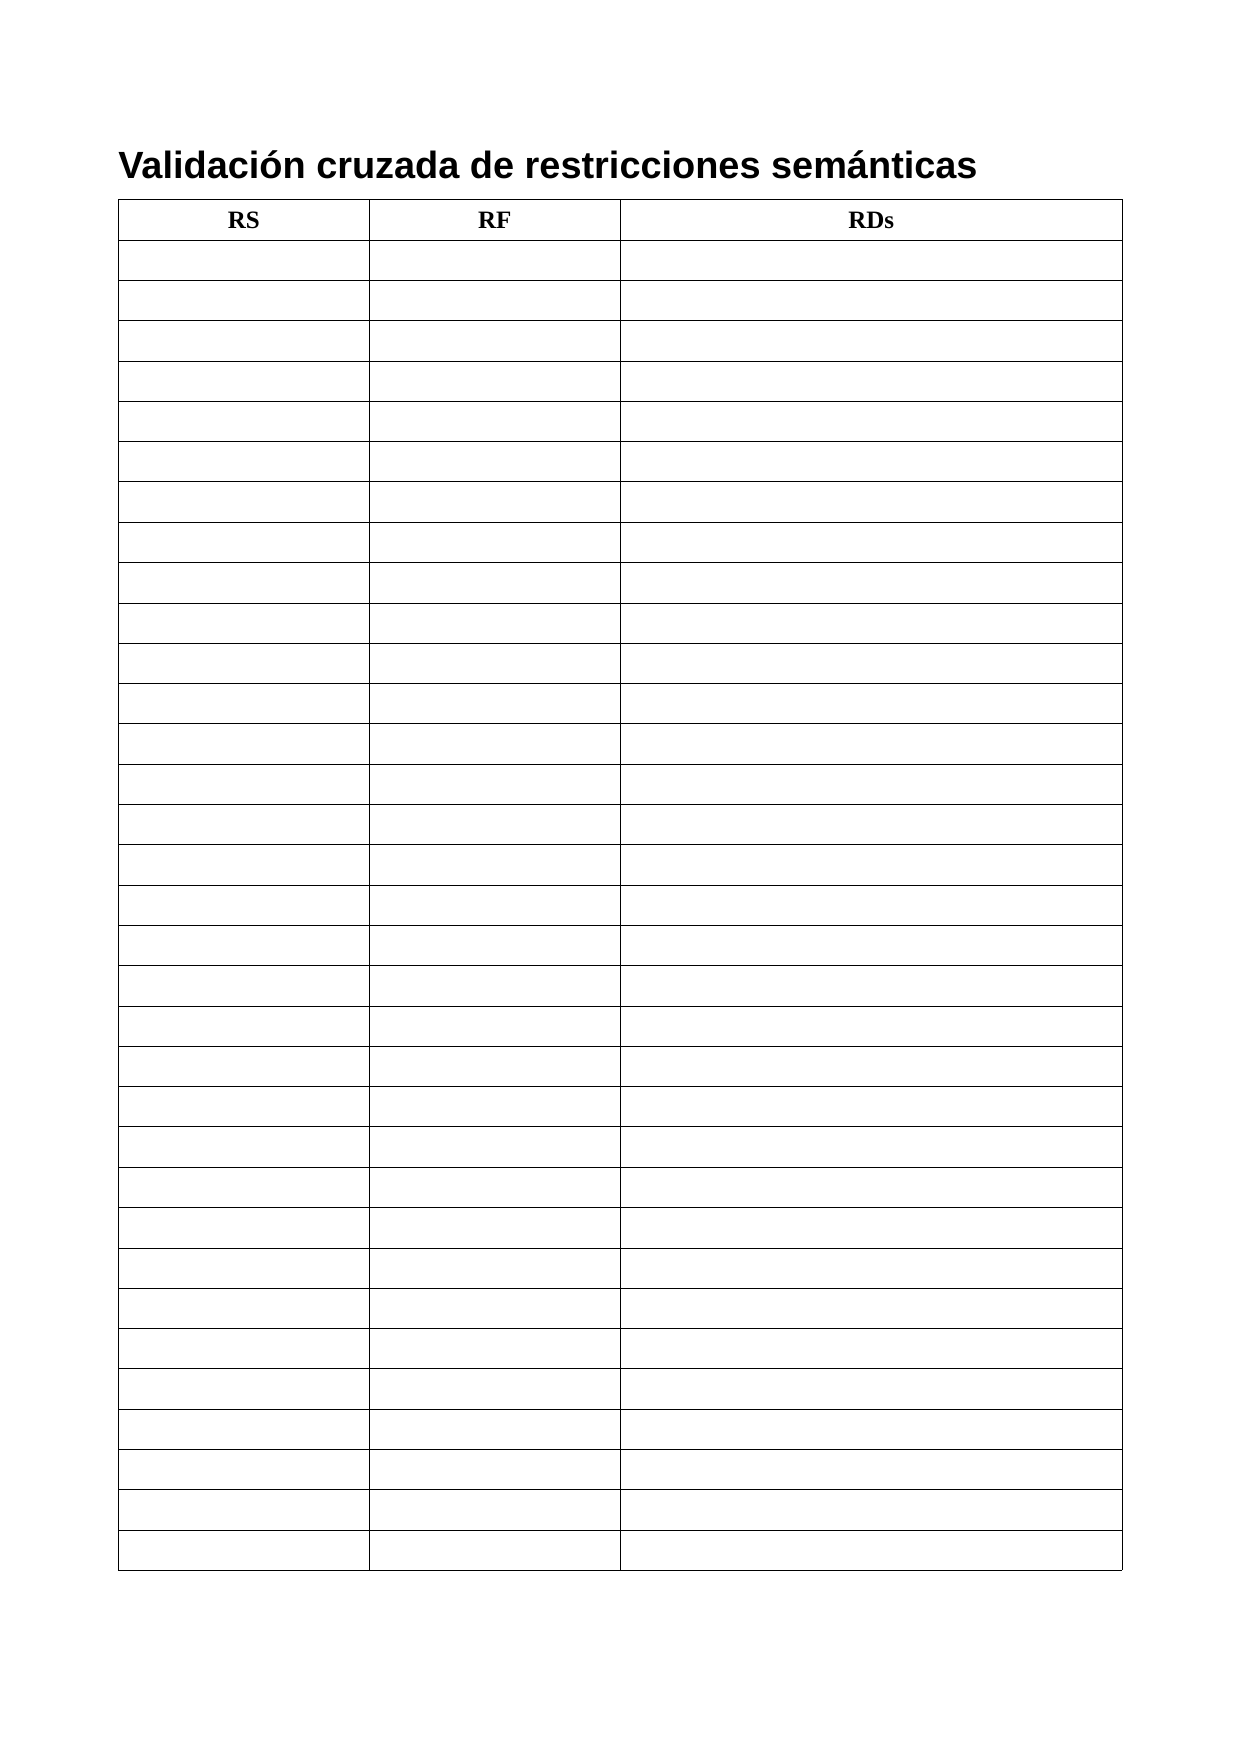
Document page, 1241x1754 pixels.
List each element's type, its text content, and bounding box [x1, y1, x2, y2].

table_cell [119, 1168, 369, 1207]
table_cell [370, 926, 620, 965]
table_cell [370, 563, 620, 602]
table_cell [621, 321, 1122, 361]
table_cell [119, 362, 369, 401]
table_cell [119, 523, 369, 562]
table_cell [370, 805, 620, 844]
table_cell [370, 1007, 620, 1046]
table_cell [119, 1007, 369, 1046]
table_cell [621, 644, 1122, 683]
table_cell [119, 966, 369, 1006]
table_cell [621, 1289, 1122, 1328]
table_cell [370, 1127, 620, 1167]
table_cell [621, 1087, 1122, 1126]
table_cell [119, 1208, 369, 1247]
table_cell [370, 886, 620, 925]
table_header RS [119, 200, 369, 239]
table_cell [621, 1127, 1122, 1167]
table_cell [621, 966, 1122, 1006]
table_cell [621, 684, 1122, 723]
table_cell [119, 724, 369, 764]
table_cell [119, 1369, 369, 1409]
table_cell [370, 724, 620, 764]
table_cell [621, 281, 1122, 320]
table_cell [119, 563, 369, 602]
table_cell [119, 684, 369, 723]
table_cell [621, 845, 1122, 884]
table_cell [370, 604, 620, 643]
table_cell [621, 402, 1122, 441]
table_cell [621, 1208, 1122, 1247]
table_header RDs [621, 200, 1122, 239]
subtitle Validación cruzada de restricciones semánticas [118, 143, 1122, 187]
table_cell [119, 1249, 369, 1288]
table_cell [621, 523, 1122, 562]
table_cell [119, 1127, 369, 1167]
table_cell [621, 886, 1122, 925]
table_cell [370, 966, 620, 1006]
table_cell [621, 1168, 1122, 1207]
table_cell [370, 1329, 620, 1368]
table_cell [370, 321, 620, 361]
table_cell [119, 1087, 369, 1126]
table_cell [370, 1531, 620, 1570]
table_cell [370, 644, 620, 683]
table_cell [621, 724, 1122, 764]
table_cell [370, 362, 620, 401]
table_cell [370, 684, 620, 723]
table_cell [119, 805, 369, 844]
table_cell [370, 241, 620, 280]
table_cell [621, 241, 1122, 280]
table_cell [370, 281, 620, 320]
table_cell [621, 1531, 1122, 1570]
table_cell [370, 1087, 620, 1126]
table_cell [621, 1490, 1122, 1529]
table_cell [621, 1329, 1122, 1368]
table_cell [119, 1410, 369, 1449]
table_cell [370, 1450, 620, 1489]
table_cell [621, 1369, 1122, 1409]
table_cell [621, 1007, 1122, 1046]
table_cell [119, 1047, 369, 1086]
table_cell [119, 1450, 369, 1489]
table_cell [621, 362, 1122, 401]
table_cell [119, 1531, 369, 1570]
table_cell [370, 1208, 620, 1247]
table_cell [119, 765, 369, 804]
table_cell [370, 1369, 620, 1409]
table_cell [621, 563, 1122, 602]
table_header RF [370, 200, 620, 239]
table_cell [370, 442, 620, 481]
table_cell [621, 1450, 1122, 1489]
table_cell [119, 1289, 369, 1328]
table_cell [119, 402, 369, 441]
table_cell [621, 1249, 1122, 1288]
table_cell [119, 442, 369, 481]
table_cell [621, 1410, 1122, 1449]
table_cell [370, 482, 620, 522]
table_cell [370, 1168, 620, 1207]
table_cell [119, 886, 369, 925]
table_cell [119, 241, 369, 280]
table_cell [370, 1249, 620, 1288]
table_cell [119, 644, 369, 683]
table_cell [119, 281, 369, 320]
table_cell [621, 805, 1122, 844]
table_cell [119, 321, 369, 361]
table_cell [119, 482, 369, 522]
table_cell [119, 926, 369, 965]
table_cell [370, 1490, 620, 1529]
table_cell [119, 845, 369, 884]
table_cell [621, 1047, 1122, 1086]
table_cell [621, 482, 1122, 522]
table_cell [621, 442, 1122, 481]
table_cell [370, 523, 620, 562]
table_cell [370, 845, 620, 884]
table_cell [370, 1047, 620, 1086]
table_cell [119, 1329, 369, 1368]
table_cell [119, 604, 369, 643]
table_cell [370, 402, 620, 441]
table_cell [119, 1490, 369, 1529]
table_cell [370, 1410, 620, 1449]
table_cell [370, 765, 620, 804]
table_cell [621, 604, 1122, 643]
table_cell [621, 926, 1122, 965]
table_cell [621, 765, 1122, 804]
table_cell [370, 1289, 620, 1328]
